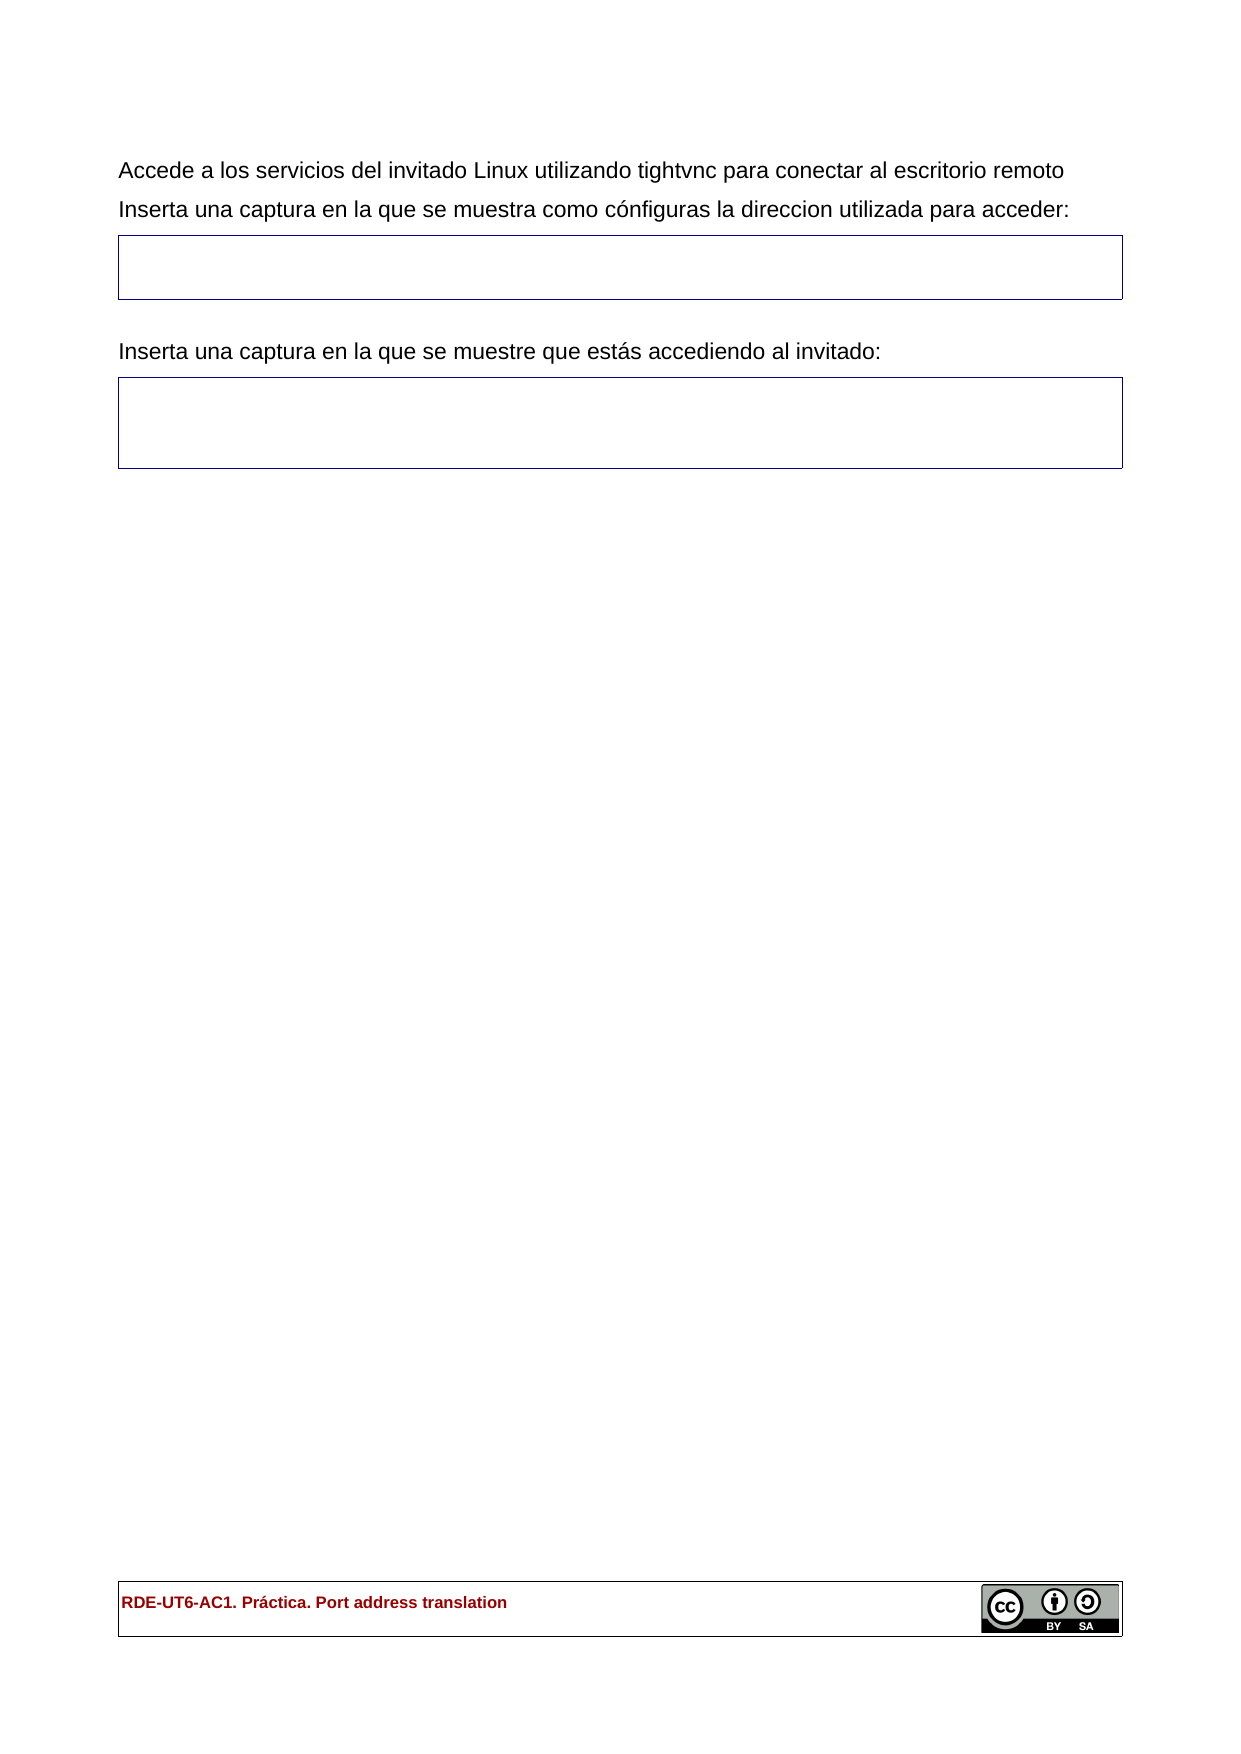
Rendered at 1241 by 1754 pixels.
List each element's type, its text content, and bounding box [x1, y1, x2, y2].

text Inserta una captura en la que se muestra como cónfiguras la direccion utilizada para acceder: [118, 196, 1122, 222]
text Inserta una captura en la que se muestre que estás accediendo al invitado: [118, 338, 1122, 364]
table_header [119, 236, 1122, 299]
table_header [119, 378, 1122, 467]
picture [981, 1584, 1119, 1633]
text Accede a los servicios del invitado Linux utilizando tightvnc para conectar al escritorio remoto [118, 157, 1122, 183]
